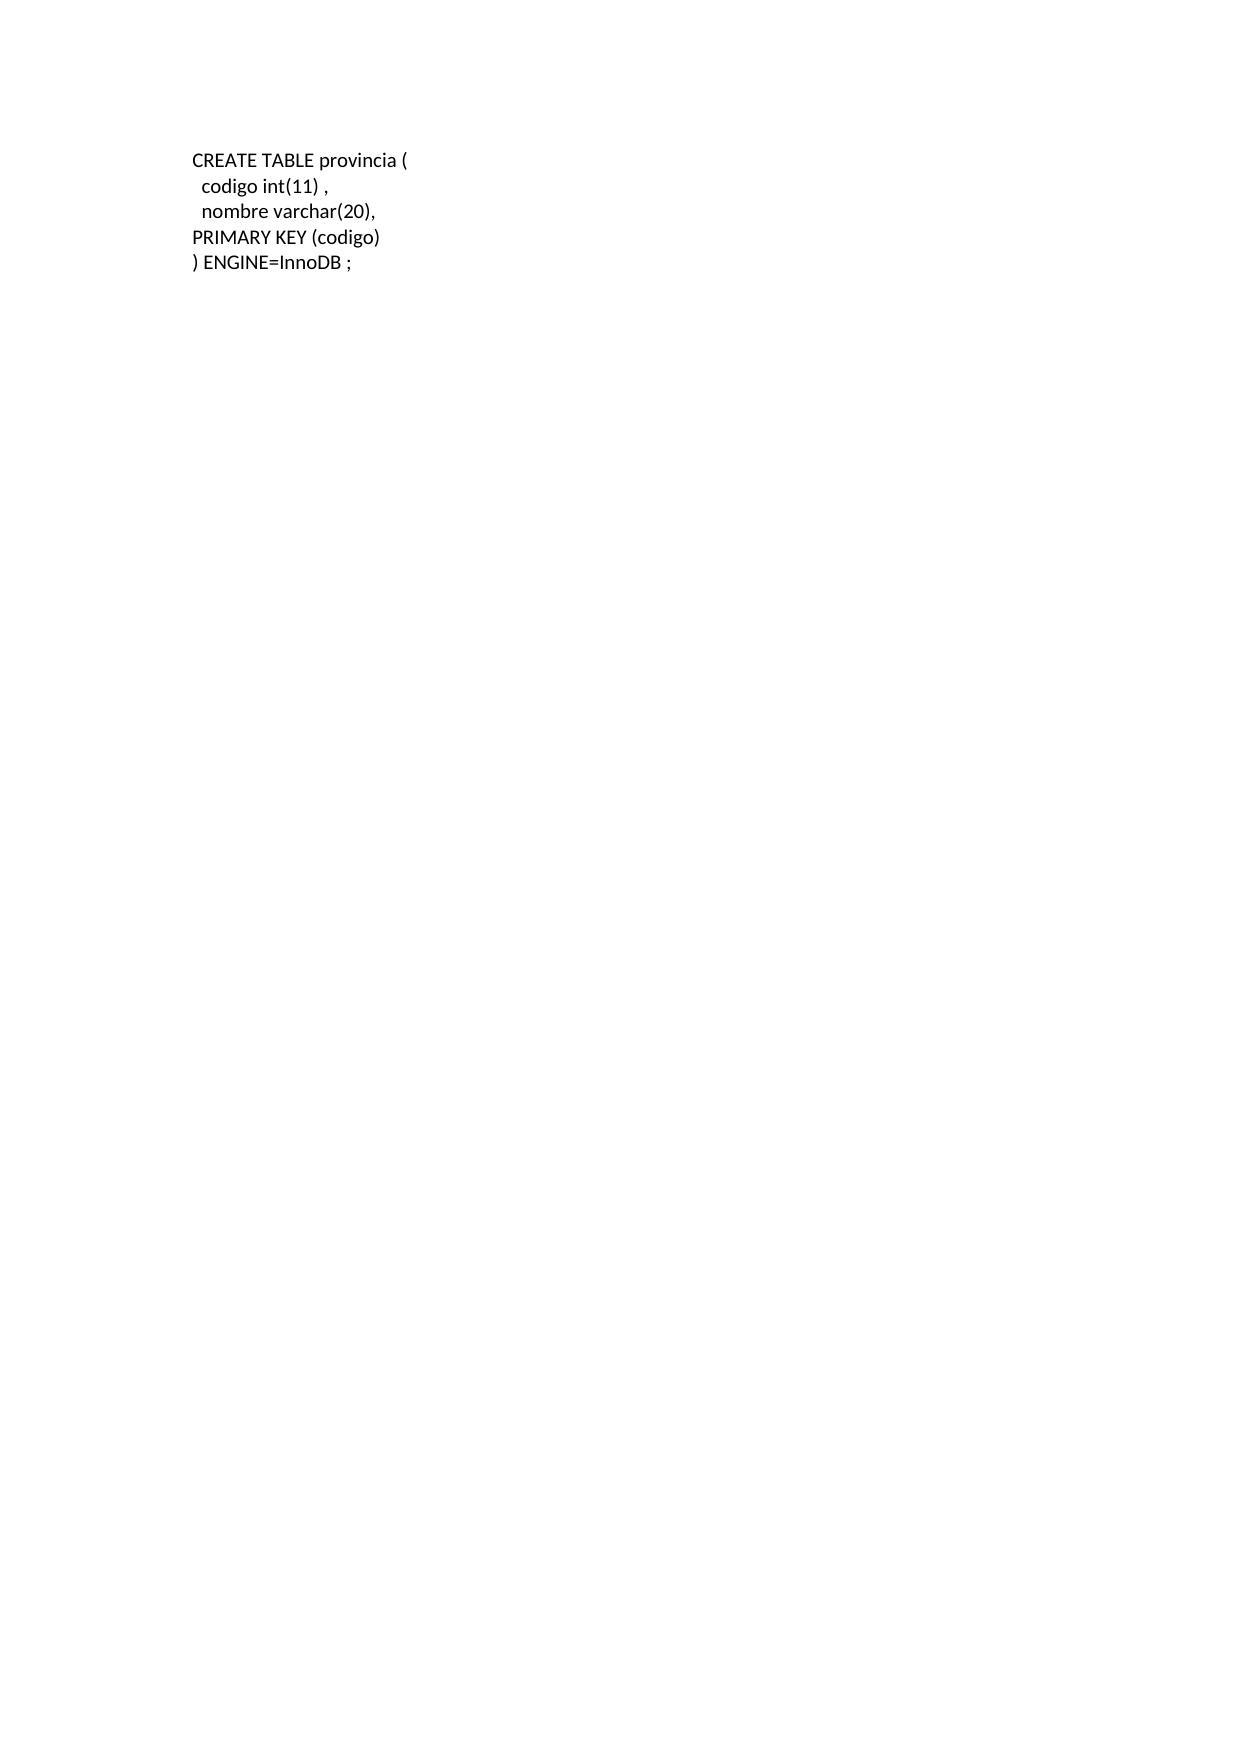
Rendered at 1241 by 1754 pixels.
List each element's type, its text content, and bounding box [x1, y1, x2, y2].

text codigo int(11) , [192, 173, 1122, 198]
text PRIMARY KEY (codigo) [192, 224, 1122, 249]
text ) ENGINE=InnoDB ; [192, 249, 1122, 275]
text nombre varchar(20), [192, 198, 1122, 224]
text CREATE TABLE provincia ( [192, 148, 1122, 173]
